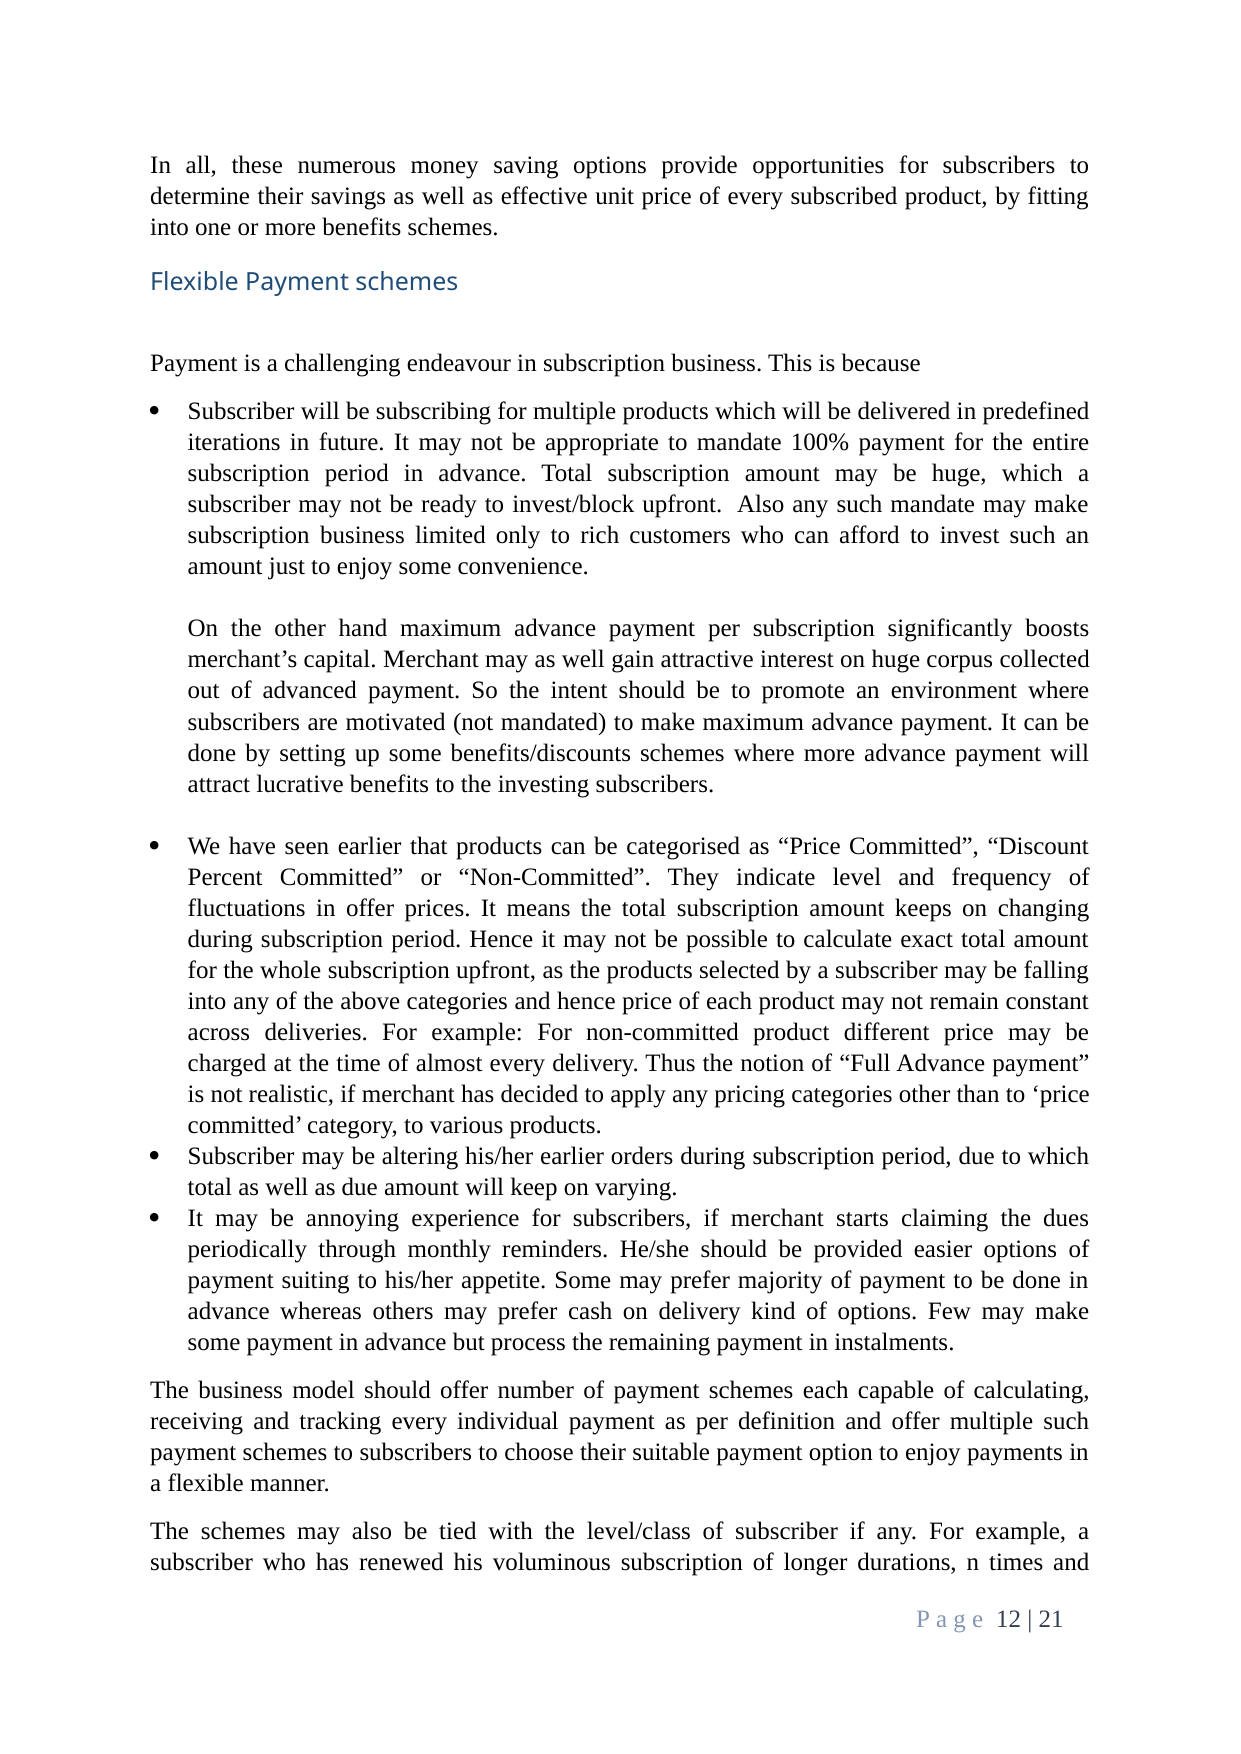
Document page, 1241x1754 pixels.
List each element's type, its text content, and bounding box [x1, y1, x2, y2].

text Payment is a challenging endeavour in subscription business. This is because [150, 348, 1090, 377]
subtitle Flexible Payment schemes [150, 264, 1090, 298]
list We have seen earlier that products can be categorised as “Price Committed”, “Discount Percent Committed” or “Non-Committed”. They indicate level and frequency of fluctuations in offer prices. It means the total subscription amount keeps on changing during subscription period. Hence it may not be possible to calculate exact total amount for the whole subscription upfront, as the products selected by a subscriber may be falling into any of the above categories and hence price of each product may not remain constant across deliveries. For example: For non-committed product different price may be charged at the time of almost every delivery. Thus the notion of “Full Advance payment” is not realistic, if merchant has decided to apply any pricing categories other than to ‘price committed’ category, to various products. [150, 831, 1090, 1139]
list It may be annoying experience for subscribers, if merchant starts claiming the dues periodically through monthly reminders. He/she should be provided easier options of payment suiting to his/her appetite. Some may prefer majority of payment to be done in advance whereas others may prefer cash on delivery kind of options. Few may make some payment in advance but process the remaining payment in instalments. [150, 1203, 1090, 1356]
list On the other hand maximum advance payment per subscription significantly boosts merchant’s capital. Merchant may as well gain attractive interest on huge corpus collected out of advanced payment. So the intent should be to promote an environment where subscribers are motivated (not mandated) to make maximum advance payment. It can be done by setting up some benefits/discounts schemes where more advance payment will attract lucrative benefits to the investing subscribers. [187, 613, 1090, 797]
text The schemes may also be tied with the level/class of subscriber if any. For example, a subscriber who has renewed his voluminous subscription of longer durations, n times and [150, 1516, 1090, 1576]
text In all, these numerous money saving options provide opportunities for subscribers to determine their savings as well as effective unit price of every subscribed product, by fitting into one or more benefits schemes. [150, 150, 1090, 241]
list Subscriber may be altering his/her earlier orders during subscription period, due to which total as well as due amount will keep on varying. [150, 1141, 1090, 1201]
text The business model should offer number of payment schemes each capable of calculating, receiving and tracking every individual payment as per definition and offer multiple such payment schemes to subscribers to choose their suitable payment option to enjoy payments in a flexible manner. [150, 1375, 1090, 1497]
list Subscriber will be subscribing for multiple products which will be delivered in predefined iterations in future. It may not be appropriate to mandate 100% payment for the entire subscription period in advance. Total subscription amount may be huge, which a subscriber may not be ready to invest/block upfront. Also any such mandate may make subscription business limited only to rich customers who can afford to invest such an amount just to enjoy some convenience. [150, 396, 1090, 580]
